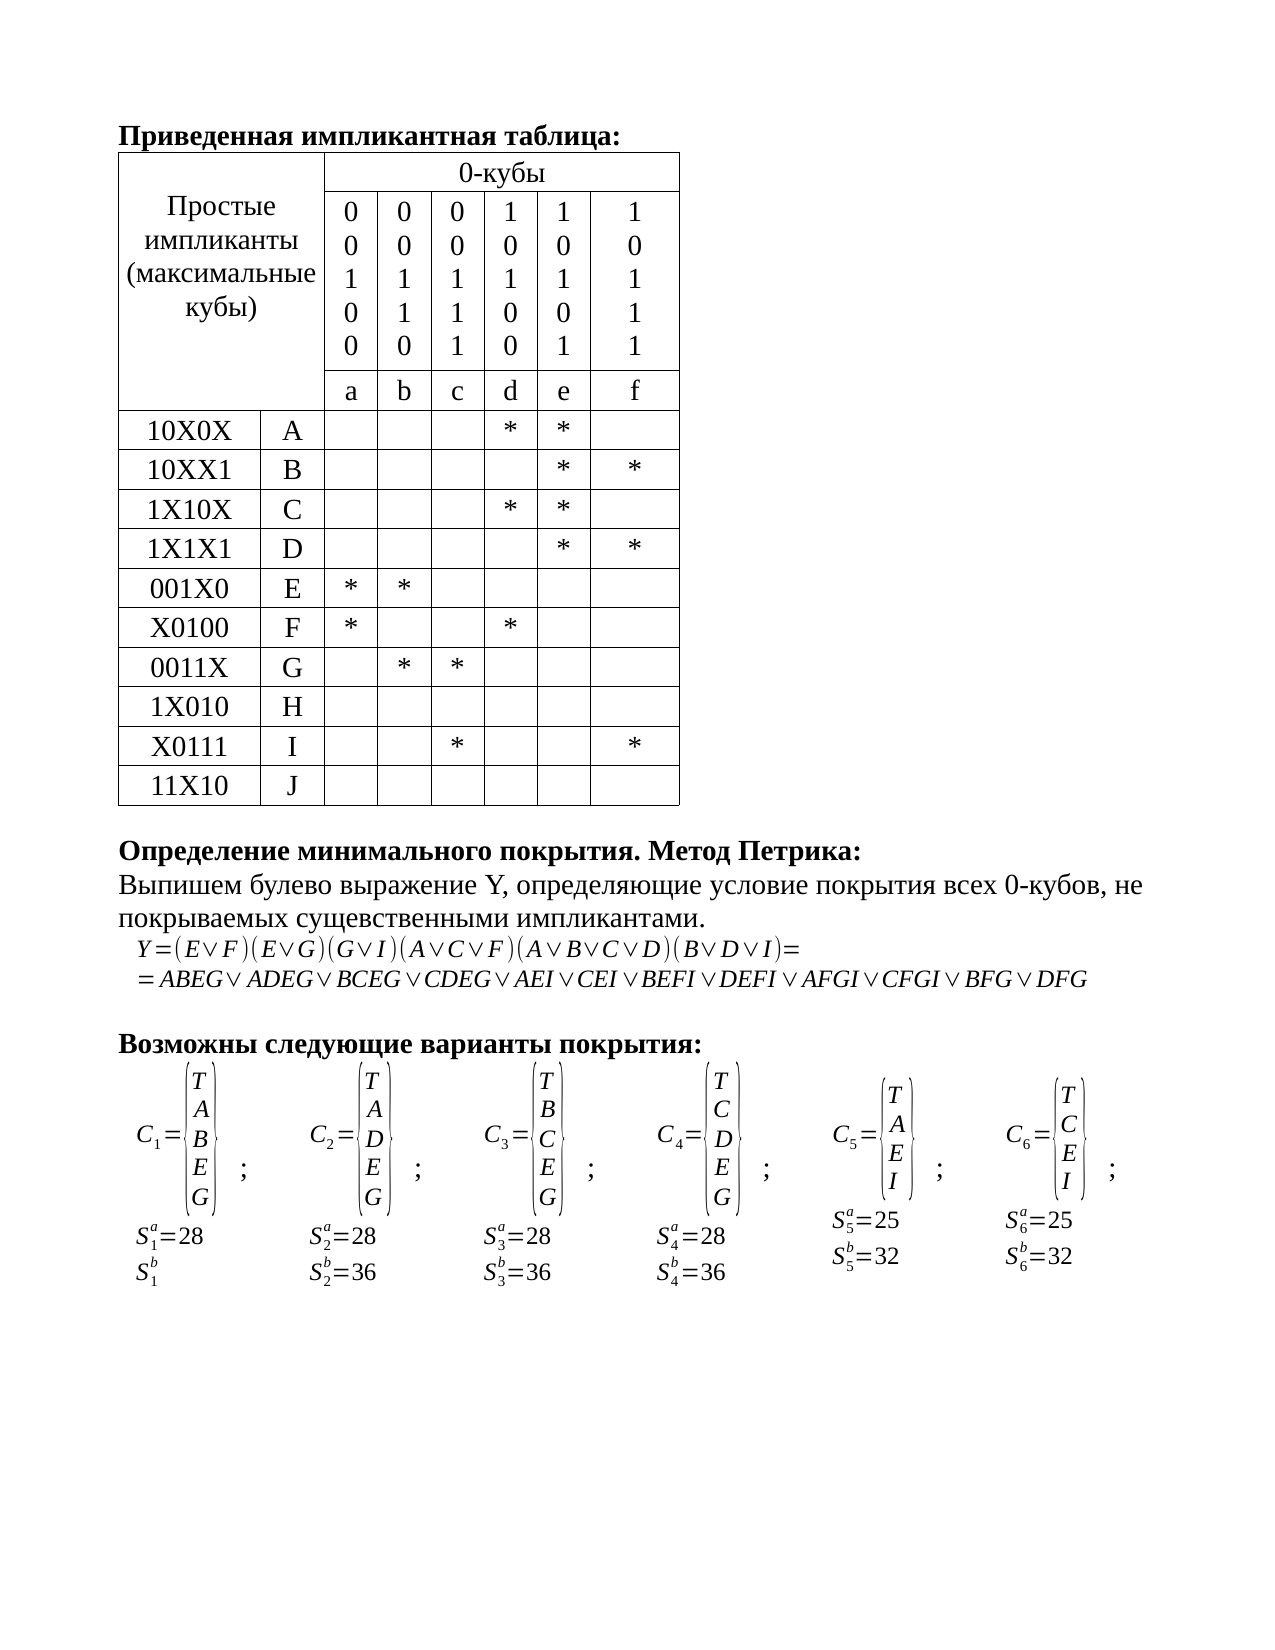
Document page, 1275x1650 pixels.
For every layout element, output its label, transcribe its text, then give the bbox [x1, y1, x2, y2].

table_cell [325, 727, 377, 765]
table_cell [378, 766, 431, 805]
table_cell [432, 529, 484, 568]
table_cell 1X10X [119, 490, 260, 528]
table_cell [325, 411, 377, 449]
table_cell [325, 648, 377, 686]
table_cell 1X1X1 [119, 529, 260, 568]
table_cell B [261, 450, 324, 489]
table_cell G [261, 648, 324, 686]
text Возможны следующие варианты покрытия: [118, 1027, 1157, 1060]
table_cell 0 0 1 1 0 [378, 192, 431, 370]
table_cell [432, 490, 484, 528]
table_cell d [485, 371, 537, 410]
table_cell * [485, 411, 537, 449]
table_cell * [591, 529, 679, 568]
table_cell * [538, 529, 590, 568]
table_cell [378, 450, 431, 489]
table_cell [591, 490, 679, 528]
table_cell [325, 490, 377, 528]
table_cell * [432, 648, 484, 686]
table_cell * [538, 411, 590, 449]
table_cell [432, 687, 484, 726]
table_cell [538, 569, 590, 607]
table_cell * [378, 569, 431, 607]
table_cell [538, 727, 590, 765]
table_cell [432, 766, 484, 805]
table_cell * [378, 648, 431, 686]
text ; ; ; ; ; ; [118, 1060, 1157, 1289]
table_cell [325, 450, 377, 489]
table_cell [485, 687, 537, 726]
table_cell [325, 766, 377, 805]
table_cell X0100 [119, 608, 260, 647]
table_cell 1 0 1 1 1 [591, 192, 679, 370]
table_cell [485, 648, 537, 686]
table_cell * [538, 450, 590, 489]
table_cell E [261, 569, 324, 607]
table_cell 10XX1 [119, 450, 260, 489]
table_cell [485, 766, 537, 805]
table_cell 10X0X [119, 411, 260, 449]
table_cell c [432, 371, 484, 410]
text Определение минимального покрытия. Метод Петрика: [118, 833, 1157, 867]
table_cell * [591, 450, 679, 489]
table_cell [432, 411, 484, 449]
table_cell 0011X [119, 648, 260, 686]
table_cell 0 0 1 1 1 [432, 192, 484, 370]
table_cell [378, 608, 431, 647]
table_cell * [485, 608, 537, 647]
table_cell [378, 687, 431, 726]
table_cell [538, 608, 590, 647]
table_cell J [261, 766, 324, 805]
table_cell 1 0 1 0 1 [538, 192, 590, 370]
table_header 0-кубы [325, 153, 679, 191]
table_cell * [591, 727, 679, 765]
text Приведенная импликантная таблица: [118, 118, 1157, 152]
table_cell [591, 569, 679, 607]
table_cell [591, 608, 679, 647]
table_cell [591, 411, 679, 449]
table_cell * [485, 490, 537, 528]
table_header Простые импликанты (максимальные кубы) [119, 153, 324, 410]
table_cell 1X010 [119, 687, 260, 726]
table_cell f [591, 371, 679, 410]
table_cell [485, 529, 537, 568]
text Выпишем булево выражение Y, определяющие условие покрытия всех 0-кубов, не покрываемых сущевственными импликантами. [118, 867, 1157, 934]
table_cell 1 0 1 0 0 [485, 192, 537, 370]
table_cell a [325, 371, 377, 410]
table_cell X0111 [119, 727, 260, 765]
table_cell [378, 529, 431, 568]
table_cell A [261, 411, 324, 449]
table_cell F [261, 608, 324, 647]
table_cell [538, 648, 590, 686]
table_cell [538, 687, 590, 726]
table_cell 11X10 [119, 766, 260, 805]
table_cell C [261, 490, 324, 528]
table_cell * [432, 727, 484, 765]
table_cell 001X0 [119, 569, 260, 607]
table_cell * [325, 569, 377, 607]
table_cell * [325, 608, 377, 647]
table_cell [432, 450, 484, 489]
table_cell [485, 569, 537, 607]
table_cell D [261, 529, 324, 568]
table_cell * [538, 490, 590, 528]
table_cell [591, 687, 679, 726]
table_cell H [261, 687, 324, 726]
table_cell [485, 450, 537, 489]
table_cell [378, 411, 431, 449]
table_cell [378, 727, 431, 765]
table_cell [591, 648, 679, 686]
table_cell 0 0 1 0 0 [325, 192, 377, 370]
table_cell I [261, 727, 324, 765]
table_cell b [378, 371, 431, 410]
table_cell [432, 608, 484, 647]
table_cell [538, 766, 590, 805]
table_cell [325, 529, 377, 568]
table_cell e [538, 371, 590, 410]
table_cell [378, 490, 431, 528]
table_cell [485, 727, 537, 765]
table_cell [432, 569, 484, 607]
table_cell [325, 687, 377, 726]
table_cell [591, 766, 679, 805]
